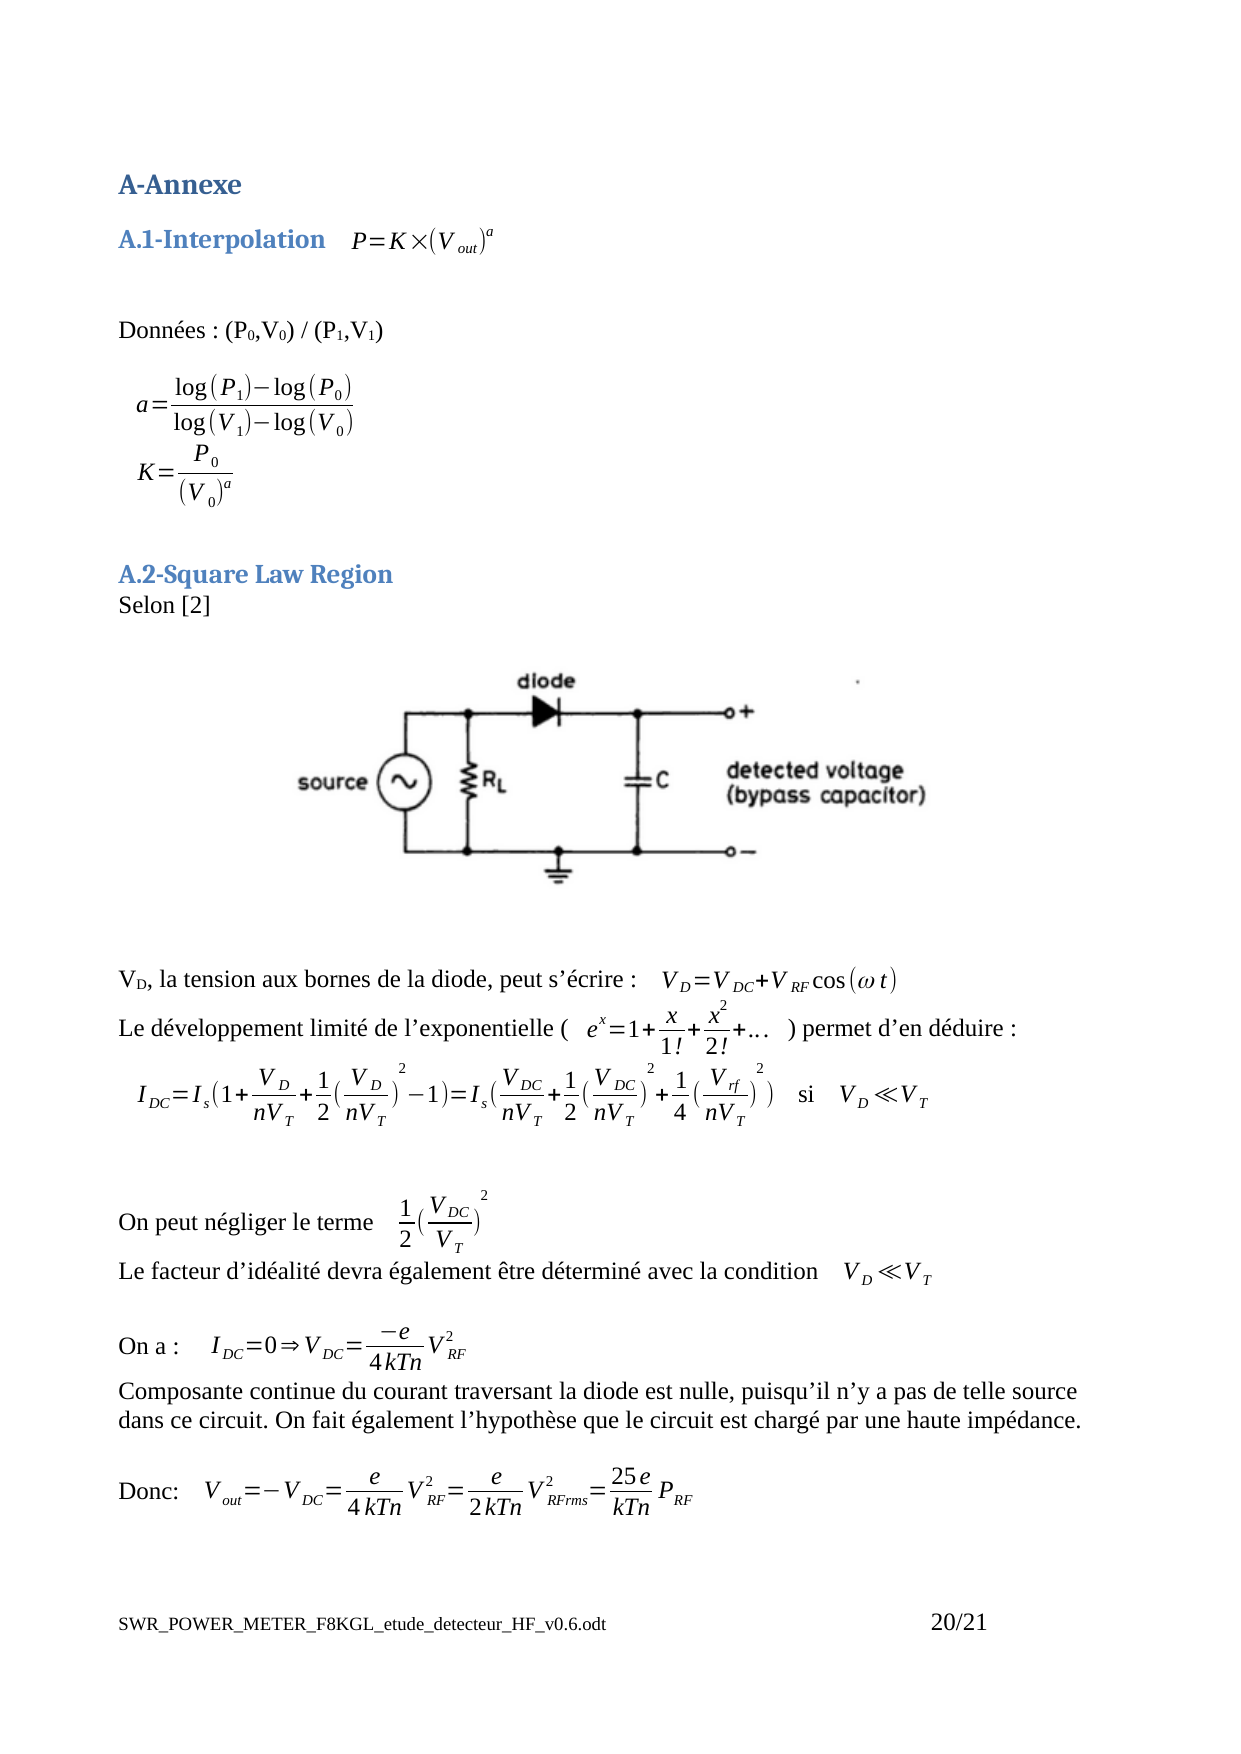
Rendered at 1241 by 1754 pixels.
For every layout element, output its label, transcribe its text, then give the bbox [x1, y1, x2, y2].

text Composante continue du courant traversant la diode est nulle, puisqu’il n’y a pas de telle source dans ce circuit. On fait également l’hypothèse que le circuit est chargé par une haute impédance. [118, 1376, 1122, 1434]
text Le développement limité de l’exponentielle () permet d’en déduire : [118, 997, 1122, 1059]
text si [118, 1059, 1122, 1129]
text VD, la tension aux bornes de la diode, peut s’écrire : [118, 964, 1122, 997]
text Données : (P0,V0) / (P1,V1) [118, 315, 1122, 344]
subtitle A.1-Interpolation [118, 222, 1122, 257]
subtitle A-Annexe [118, 168, 1122, 202]
picture [256, 647, 985, 901]
text Selon [2] [118, 590, 1122, 619]
subtitle A.2-Square Law Region [118, 559, 1122, 590]
text On a : [118, 1317, 1122, 1376]
text Donc: [118, 1463, 1122, 1522]
text On peut négliger le terme [118, 1186, 1122, 1256]
text Le facteur d’idéalité devra également être déterminé avec la condition [118, 1256, 1122, 1289]
